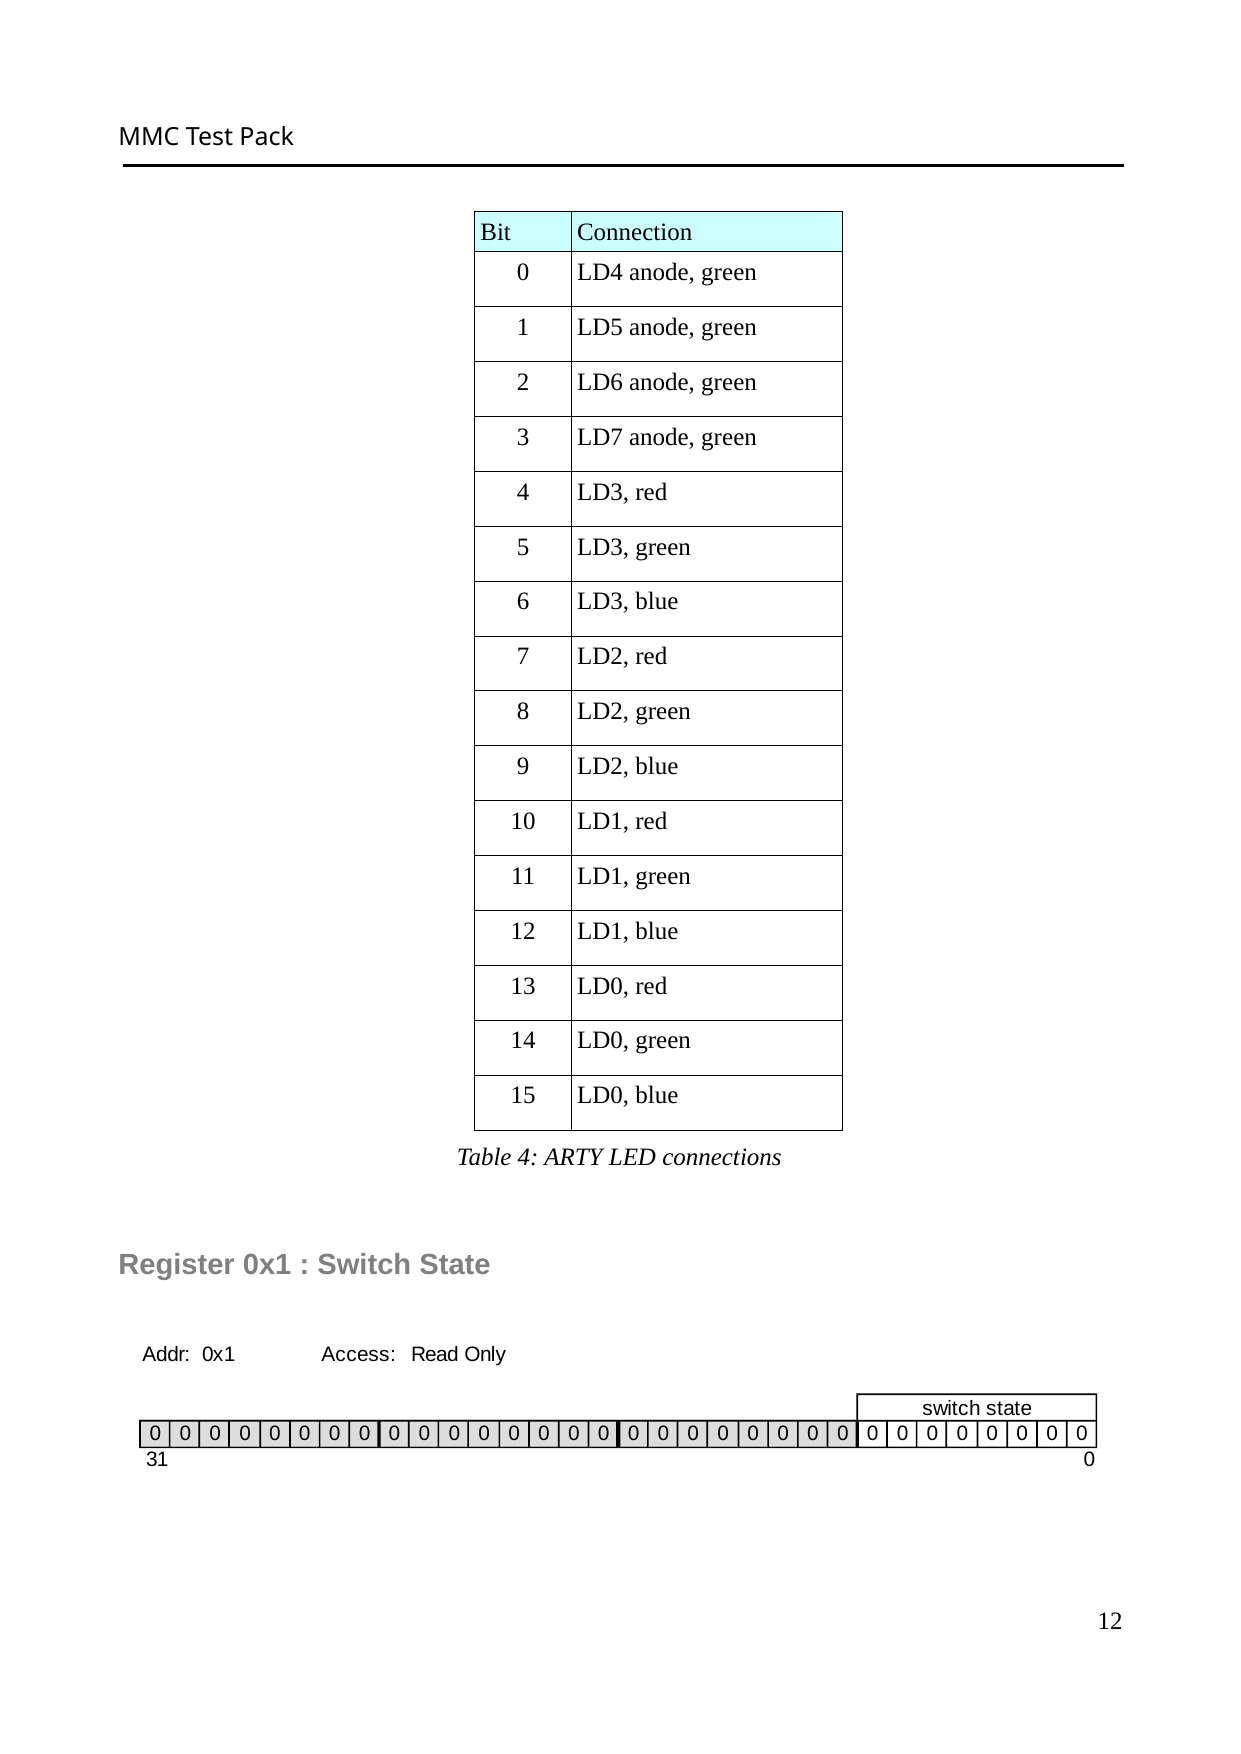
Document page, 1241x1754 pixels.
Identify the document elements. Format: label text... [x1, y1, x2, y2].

table_cell 12 [475, 911, 571, 965]
table_cell 1 [475, 307, 571, 361]
table_cell 15 [475, 1076, 571, 1129]
table_cell 5 [475, 527, 571, 581]
table_cell LD2, blue [572, 746, 842, 800]
table_cell LD5 anode, green [572, 307, 842, 361]
table_cell 11 [475, 856, 571, 910]
table_cell LD2, green [572, 691, 842, 745]
table_header Bit [475, 212, 571, 251]
table_cell LD1, green [572, 856, 842, 910]
table_cell LD1, blue [572, 911, 842, 965]
table_cell LD3, blue [572, 582, 842, 636]
table_cell 6 [475, 582, 571, 636]
table_cell 10 [475, 801, 571, 855]
table_header Connection [572, 212, 842, 251]
table_cell LD6 anode, green [572, 362, 842, 416]
table_cell 13 [475, 966, 571, 1020]
table_cell LD3, green [572, 527, 842, 581]
table_cell 7 [475, 637, 571, 690]
table_cell 14 [475, 1021, 571, 1075]
table_cell 4 [475, 472, 571, 526]
table_cell LD1, red [572, 801, 842, 855]
subtitle Register 0x1 : Switch State [118, 1247, 1122, 1281]
table_cell 2 [475, 362, 571, 416]
table_cell LD7 anode, green [572, 417, 842, 471]
table_cell 0 [475, 252, 571, 306]
table_cell LD4 anode, green [572, 252, 842, 306]
table_cell LD0, red [572, 966, 842, 1020]
table_cell 8 [475, 691, 571, 745]
table_cell LD0, green [572, 1021, 842, 1075]
table_cell LD3, red [572, 472, 842, 526]
table_cell 3 [475, 417, 571, 471]
text Table 4: ARTY LED connections [118, 1142, 1122, 1171]
table_cell 9 [475, 746, 571, 800]
table_cell LD2, red [572, 637, 842, 690]
table_cell LD0, blue [572, 1076, 842, 1129]
